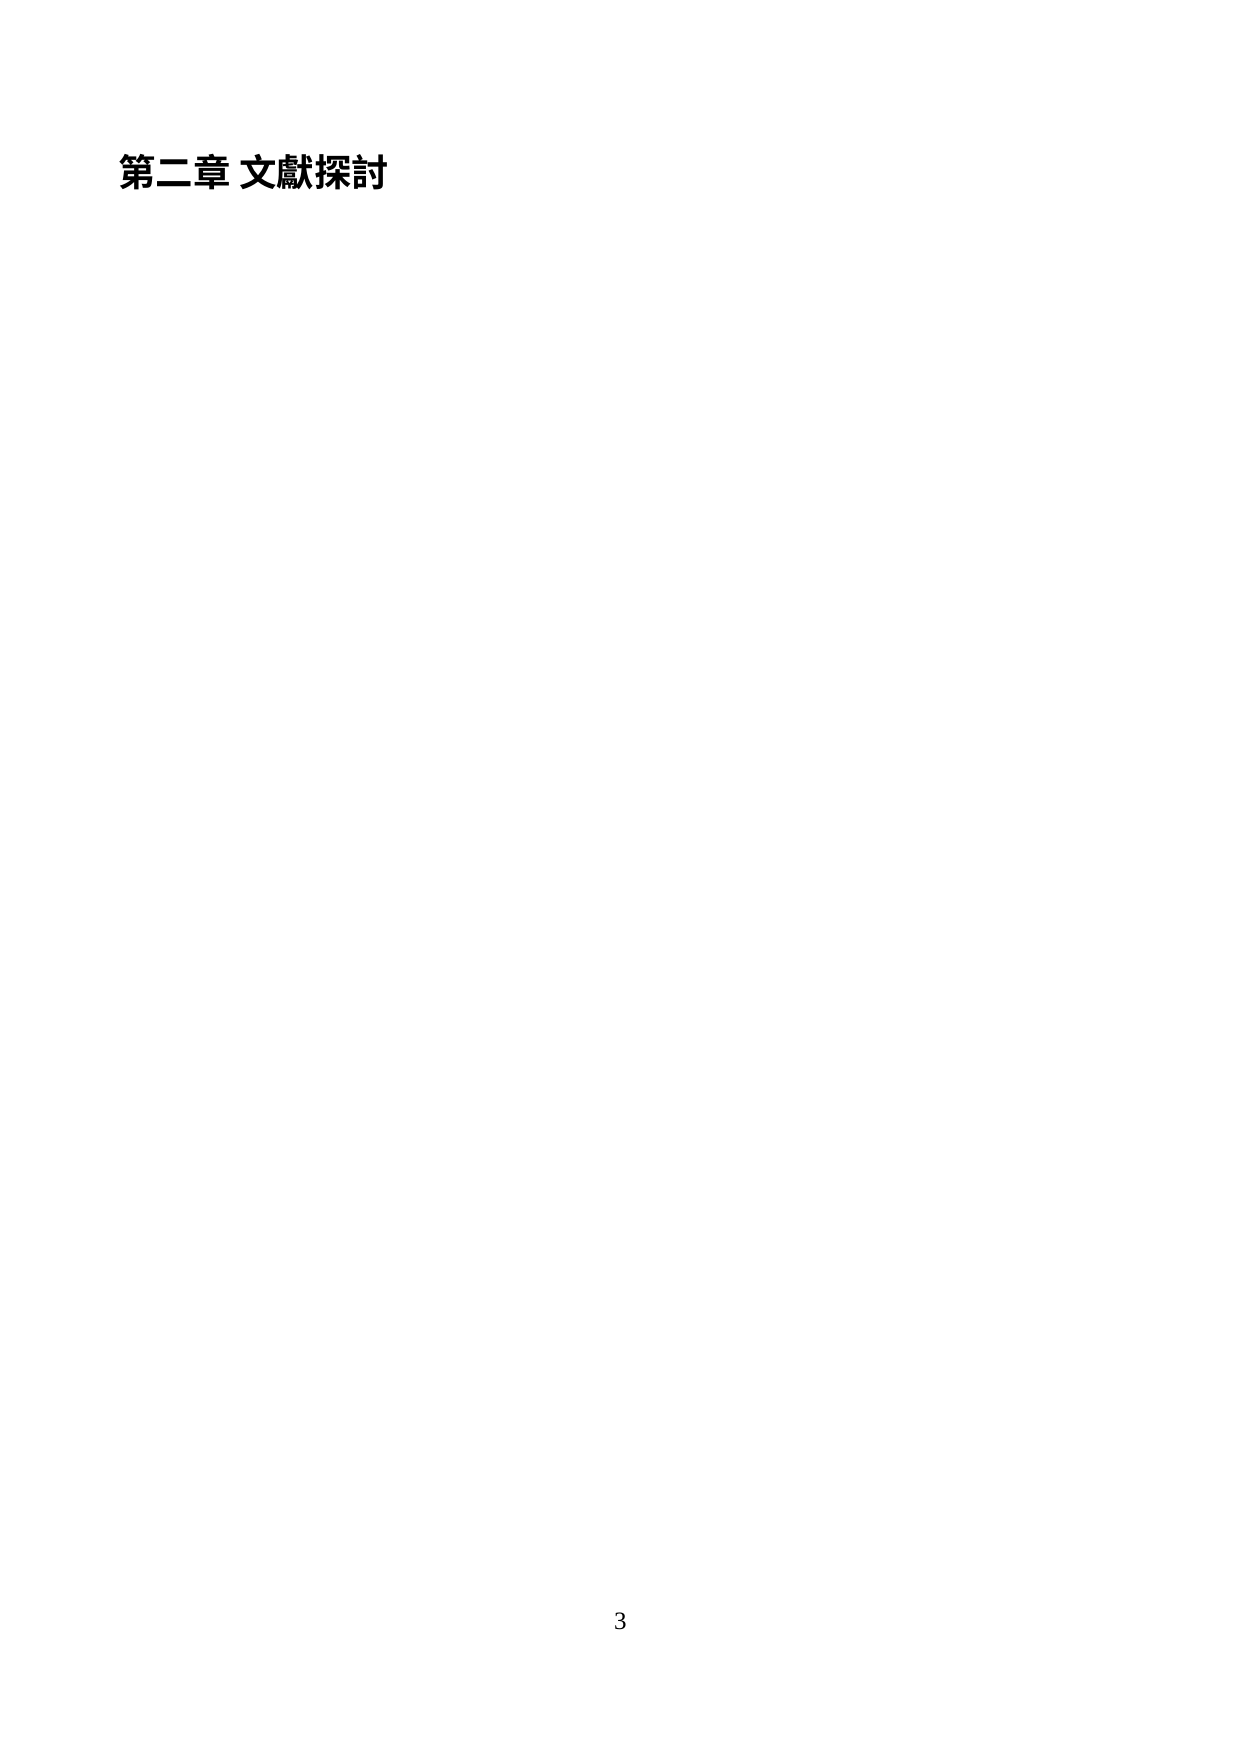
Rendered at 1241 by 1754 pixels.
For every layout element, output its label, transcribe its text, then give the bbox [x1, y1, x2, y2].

subtitle 第二章 文獻探討 [118, 143, 1122, 197]
